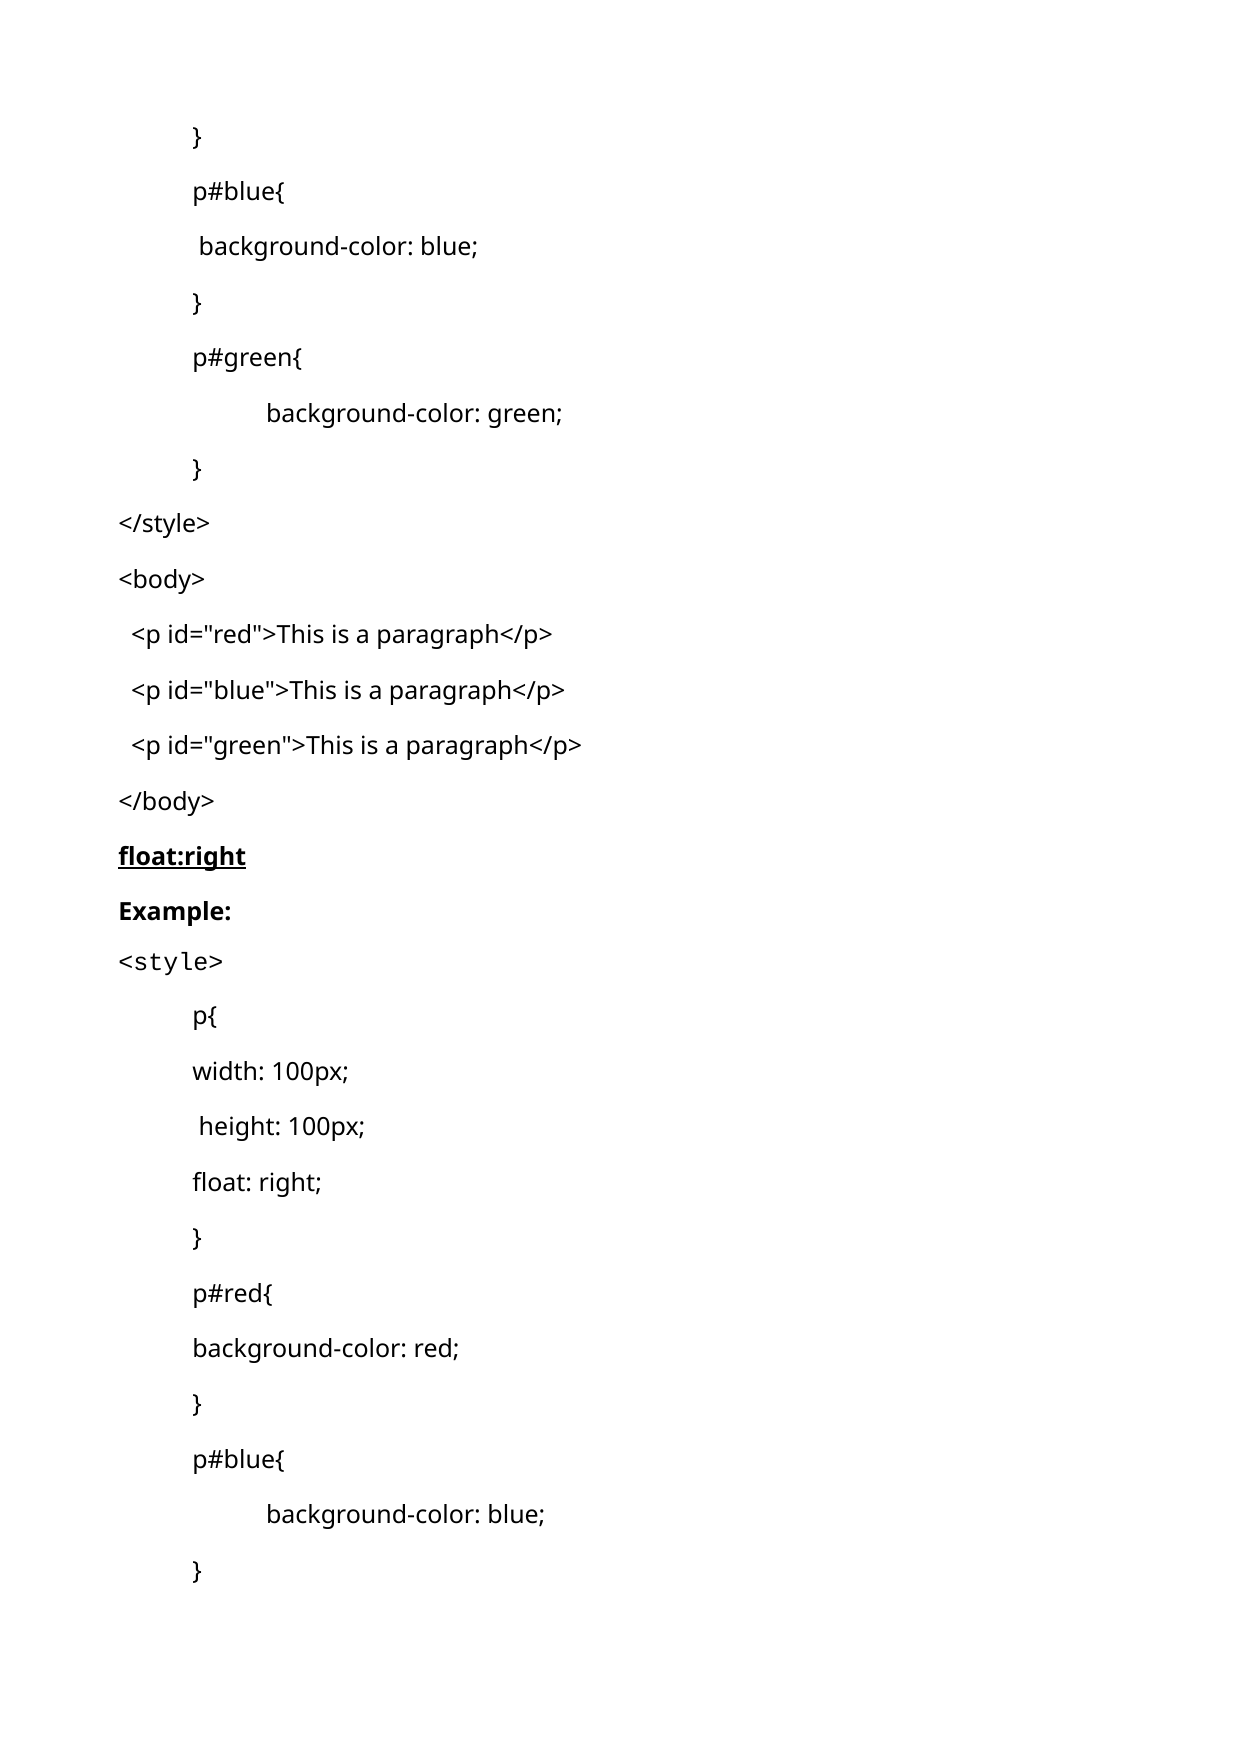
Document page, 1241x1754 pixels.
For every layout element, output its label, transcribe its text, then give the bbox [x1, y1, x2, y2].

text p#red{ [118, 1275, 1122, 1309]
text <p id="red">This is a paragraph</p> [118, 617, 1122, 651]
text p{ [118, 998, 1122, 1032]
text background-color: blue; [118, 229, 1122, 263]
text p#blue{ [118, 1441, 1122, 1476]
text p#green{ [118, 340, 1122, 374]
text float: right; [118, 1164, 1122, 1198]
text p#blue{ [118, 173, 1122, 208]
text </style> [118, 506, 1122, 540]
text height: 100px; [118, 1109, 1122, 1143]
text background-color: red; [118, 1331, 1122, 1365]
text <p id="green">This is a paragraph</p> [118, 728, 1122, 762]
text Example: [118, 894, 1122, 928]
text </body> [118, 783, 1122, 817]
text <p id="blue">This is a paragraph</p> [118, 672, 1122, 706]
text } [118, 1552, 1122, 1586]
text <body> [118, 561, 1122, 596]
text <style> [118, 949, 1122, 978]
text width: 100px; [118, 1053, 1122, 1088]
text float:right [118, 838, 1122, 873]
text } [118, 1386, 1122, 1420]
text } [118, 451, 1122, 485]
text } [118, 118, 1122, 152]
text } [118, 1220, 1122, 1254]
text background-color: blue; [118, 1497, 1122, 1531]
text } [118, 284, 1122, 318]
text background-color: green; [118, 395, 1122, 429]
